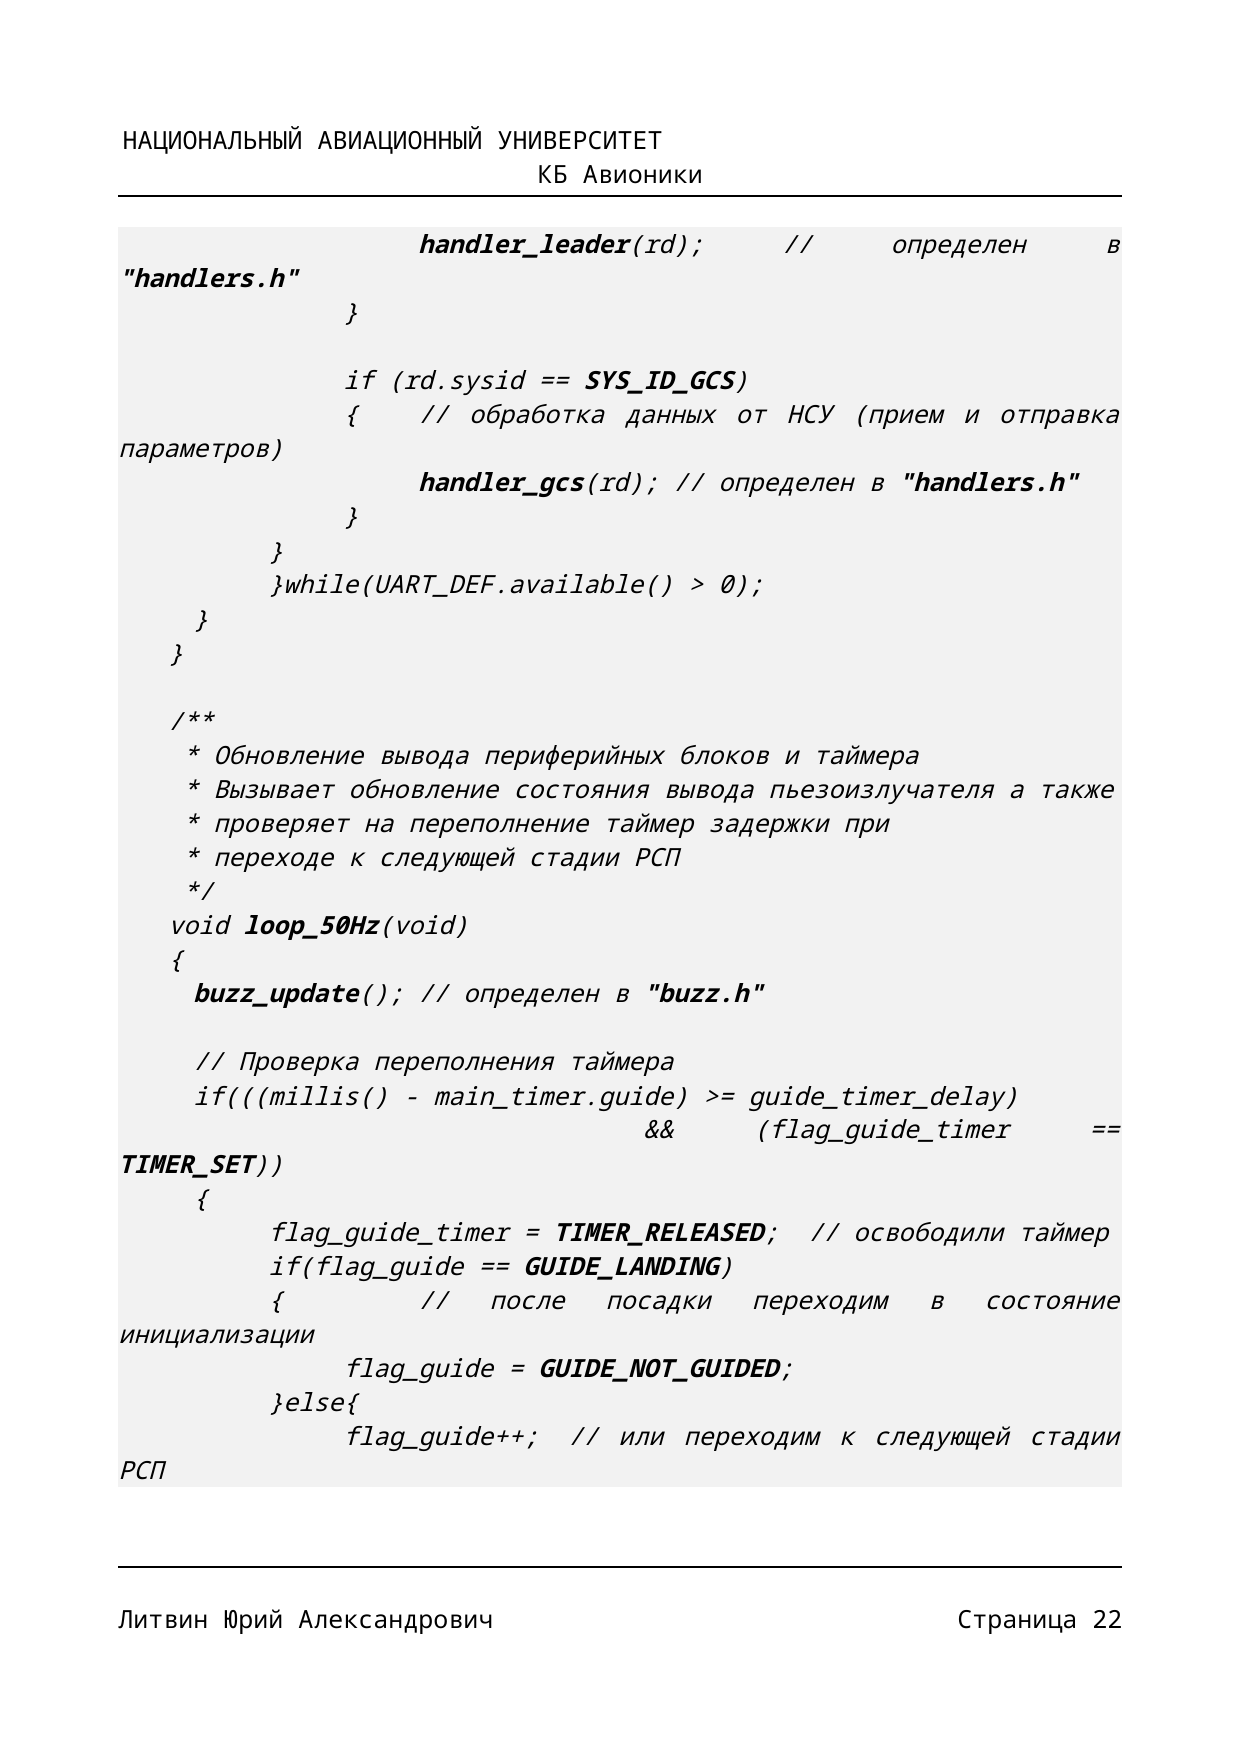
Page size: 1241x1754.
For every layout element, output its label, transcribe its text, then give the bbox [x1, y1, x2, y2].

list { [118, 942, 1122, 976]
list { // обработка данных от НСУ (прием и отправка параметров) [118, 397, 1122, 465]
list if(flag_guide == GUIDE_LANDING) [118, 1248, 1122, 1282]
list } [118, 533, 1122, 567]
list flag_guide++; // или переходим к следующей стадии РСП [118, 1419, 1122, 1487]
list void loop_50Hz(void) [118, 908, 1122, 942]
list flag_guide = GUIDE_NOT_GUIDED; [118, 1351, 1122, 1385]
list * Вызывает обновление состояния вывода пьезоизлучателя а также [118, 772, 1122, 806]
list handler_gcs(rd); // определен в "handlers.h" [118, 465, 1122, 499]
list flag_guide_timer = TIMER_RELEASED; // освободили таймер [118, 1214, 1122, 1248]
list * переходе к следующей стадии РСП [118, 840, 1122, 874]
list } [118, 635, 1122, 669]
list } [118, 499, 1122, 533]
list */ [118, 874, 1122, 908]
list * проверяет на переполнение таймер задержки при [118, 806, 1122, 840]
list // Проверка переполнения таймера [118, 1044, 1122, 1078]
list if (rd.sysid == SYS_ID_GCS) [118, 363, 1122, 397]
list handler_leader(rd); // определен в "handlers.h" [118, 227, 1122, 295]
list { [118, 1180, 1122, 1214]
list /** [118, 703, 1122, 737]
list } [118, 295, 1122, 329]
list } [118, 601, 1122, 635]
list }while(UART_DEF.available() > 0); [118, 567, 1122, 601]
list }else{ [118, 1385, 1122, 1419]
list && (flag_guide_timer == TIMER_SET)) [118, 1112, 1122, 1180]
list buzz_update(); // определен в "buzz.h" [118, 976, 1122, 1010]
list if(((millis() - main_timer.guide) >= guide_timer_delay) [118, 1078, 1122, 1112]
list { // после посадки переходим в состояние инициализации [118, 1282, 1122, 1351]
list * Обновление вывода периферийных блоков и таймера [118, 737, 1122, 772]
